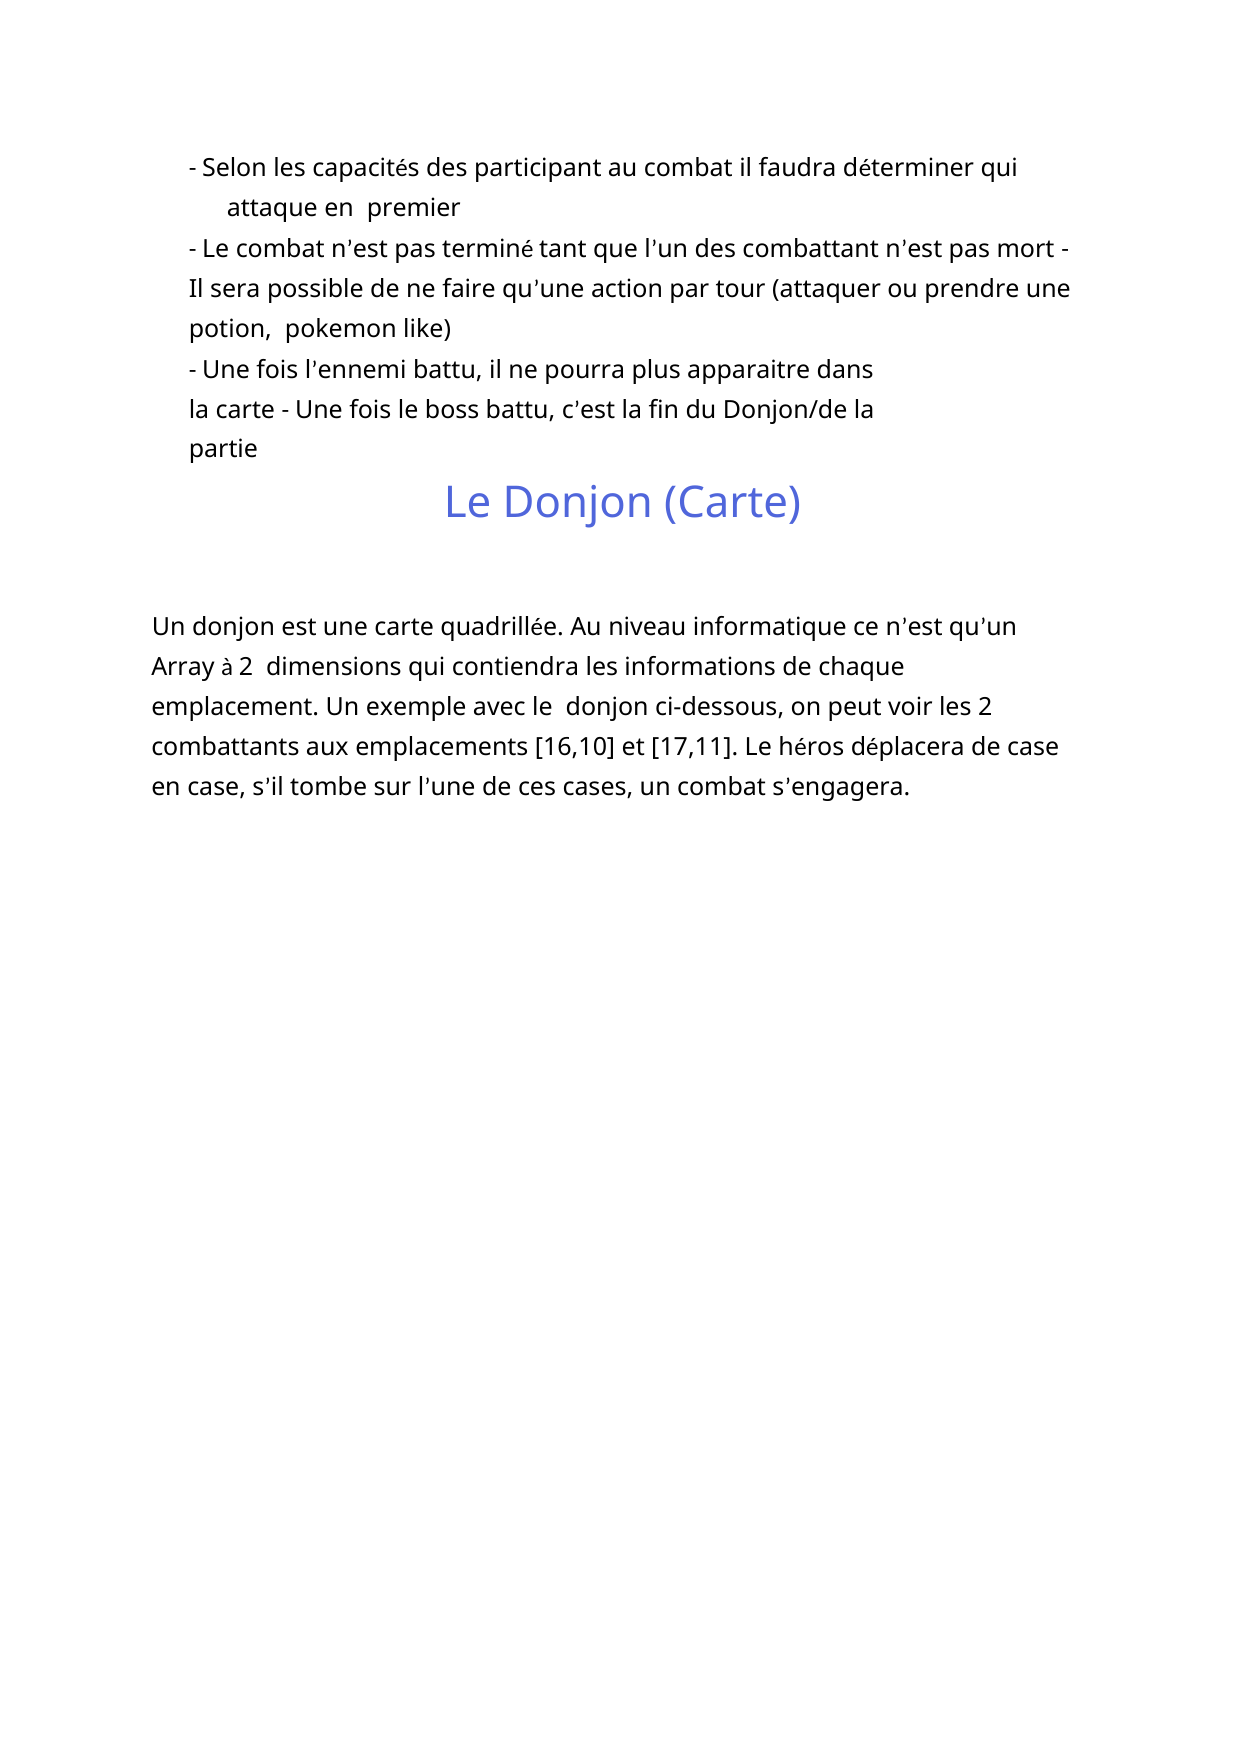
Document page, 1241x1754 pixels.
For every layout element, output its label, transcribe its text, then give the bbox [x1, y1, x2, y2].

text Un donjon est une carte quadrillée. Au niveau informatique ce n’est qu’un Array à 2 dimensions qui contiendra les informations de chaque emplacement. Un exemple avec le donjon ci-dessous, on peut voir les 2 combattants aux emplacements [16,10] et [17,11]. Le héros déplacera de case en case, s’il tombe sur l’une de ces cases, un combat s’engagera. [151, 609, 1076, 802]
text - Selon les capacités des participant au combat il faudra déterminer qui attaque en premier [188, 150, 1051, 224]
text - Une fois l’ennemi battu, il ne pourra plus apparaitre dans la carte - Une fois le boss battu, c’est la fin du Donjon/de la partie [188, 352, 885, 465]
text - Le combat n’est pas terminé tant que l’un des combattant n’est pas mort - Il sera possible de ne faire qu’une action par tour (attaquer ou prendre une potion, pokemon like) [188, 231, 1077, 344]
text Le Donjon (Carte) [151, 471, 1094, 531]
